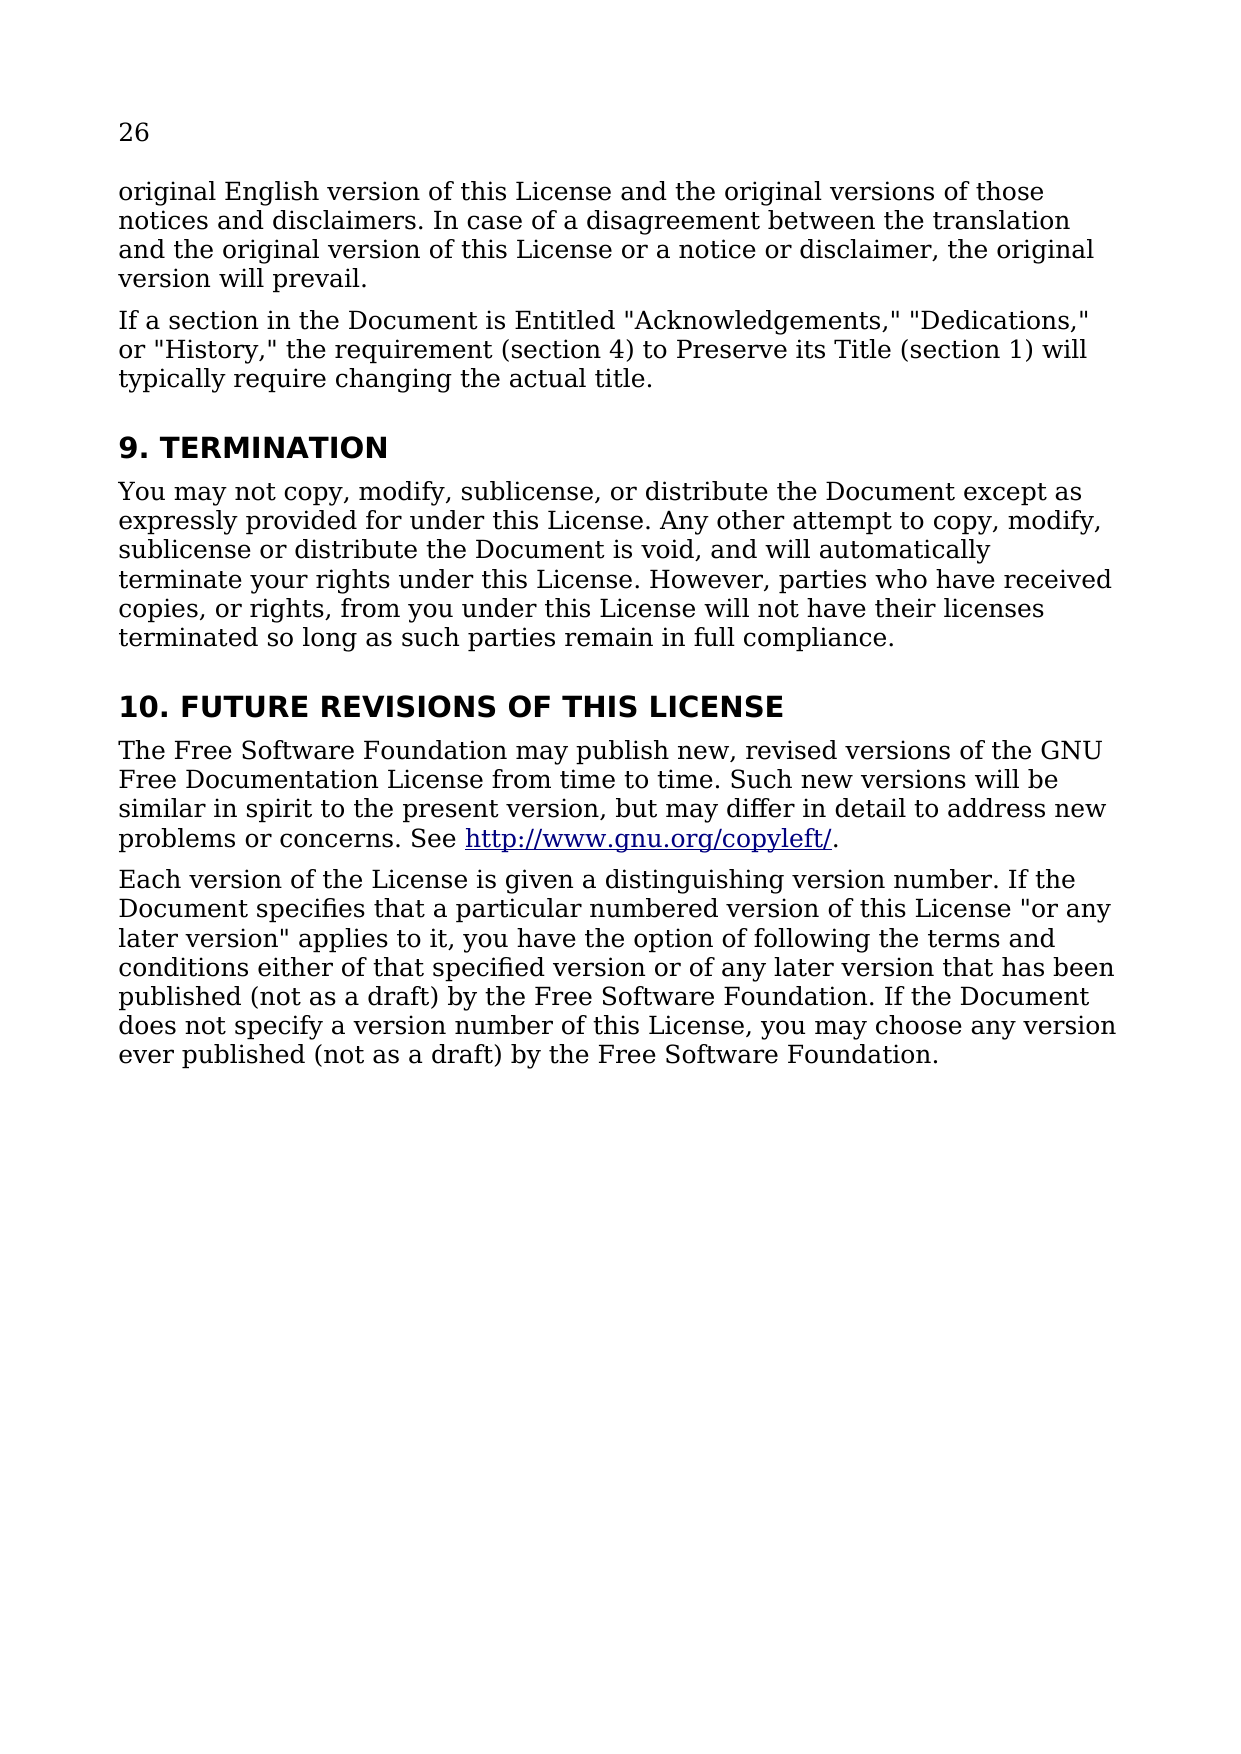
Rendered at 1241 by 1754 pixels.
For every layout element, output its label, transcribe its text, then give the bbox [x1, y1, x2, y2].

text original English version of this License and the original versions of those notices and disclaimers. In case of a disagreement between the translation and the original version of this License or a notice or disclaimer, the original version will prevail. [118, 177, 1122, 293]
text You may not copy, modify, sublicense, or distribute the Document except as expressly provided for under this License. Any other attempt to copy, modify, sublicense or distribute the Document is void, and will automatically terminate your rights under this License. However, parties who have received copies, or rights, from you under this License will not have their licenses terminated so long as such parties remain in full compliance. [118, 477, 1122, 652]
text Each version of the License is given a distinguishing version number. If the Document specifies that a particular numbered version of this License "or any later version" applies to it, you have the option of following the terms and conditions either of that specified version or of any later version that has been published (not as a draft) by the Free Software Foundation. If the Document does not specify a version number of this License, you may choose any version ever published (not as a draft) by the Free Software Foundation. [118, 866, 1122, 1070]
text If a section in the Document is Entitled "Acknowledgements," "Dedications," or "History," the requirement (section 4) to Preserve its Title (section 1) will typically require changing the actual title. [118, 306, 1122, 393]
text The Free Software Foundation may publish new, revised versions of the GNU Free Documentation License from time to time. Such new versions will be similar in spirit to the present version, but may differ in detail to address new problems or concerns. See http://www.gnu.org/copyleft/. [118, 736, 1122, 853]
subtitle 10. FUTURE REVISIONS OF THIS LICENSE [118, 690, 1122, 724]
subtitle 9. TERMINATION [118, 431, 1122, 465]
